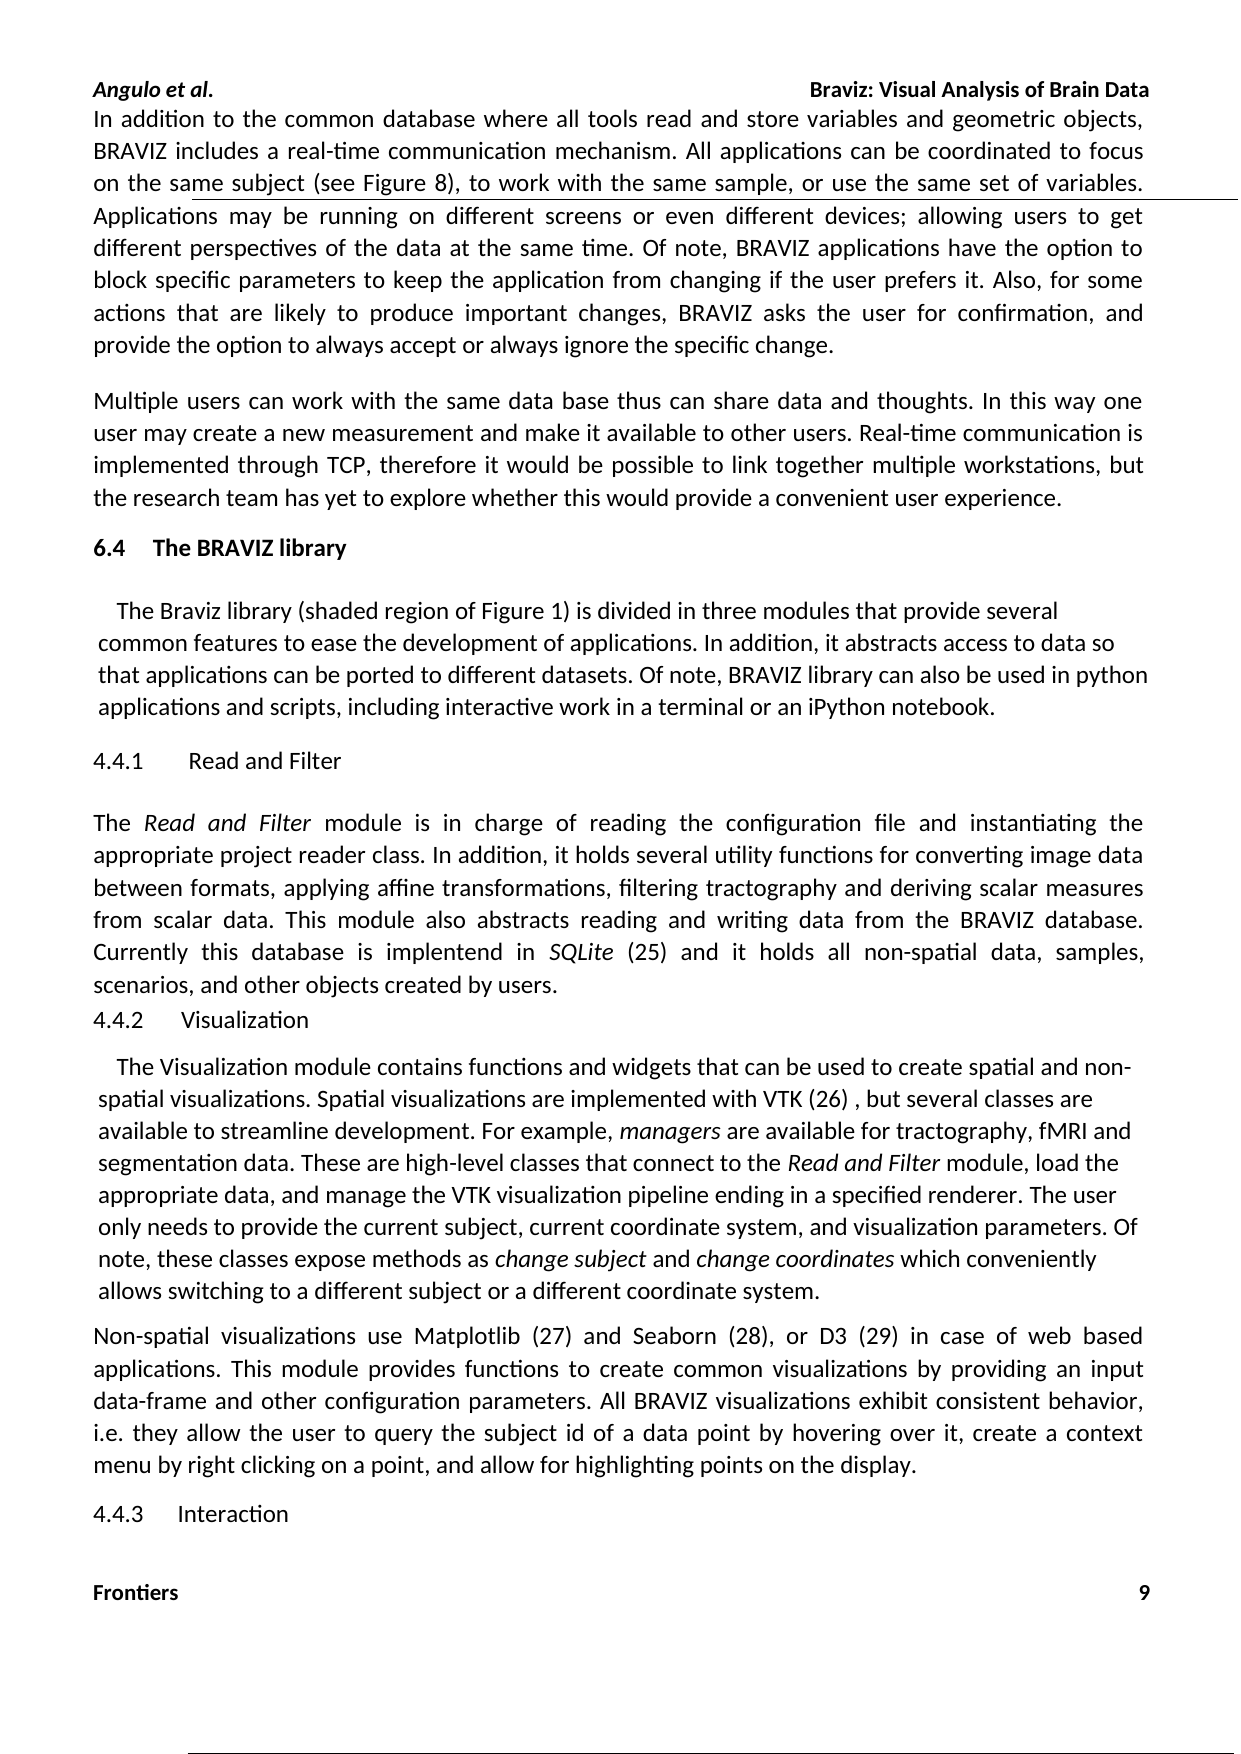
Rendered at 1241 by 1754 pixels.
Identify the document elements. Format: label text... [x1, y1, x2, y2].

text The Read and Filter module is in charge of reading the configuration file and instantiating the appropriate project reader class. In addition, it holds several utility functions for converting image data between formats, applying affine transformations, filtering tractography and deriving scalar measures from scalar data. This module also abstracts reading and writing data from the BRAVIZ database. Currently this database is implentend in SQLite (25) and it holds all non-spatial data, samples, scenarios, and other objects created by users. [93, 807, 1145, 999]
text The Braviz library (shaded region of Figure 1) is divided in three modules that provide several common features to ease the development of applications. In addition, it abstracts access to data so that applications can be ported to different datasets. Of note, BRAVIZ library can also be used in python applications and scripts, including interactive work in a terminal or an iPython notebook. [98, 595, 1150, 721]
text 4.4.1 Read and Filter [93, 745, 1150, 776]
text 4.4.2 Visualization [93, 1004, 1150, 1035]
text The Visualization module contains functions and widgets that can be used to create spatial and non-spatial visualizations. Spatial visualizations are implemented with VTK (26) , but several classes are available to streamline development. For example, managers are available for tractography, fMRI and segmentation data. These are high-level classes that connect to the Read and Filter module, load the appropriate data, and manage the VTK visualization pipeline ending in a specified renderer. The user only needs to provide the current subject, current coordinate system, and visualization parameters. Of note, these classes expose methods as change subject and change coordinates which conveniently allows switching to a different subject or a different coordinate system. [98, 1051, 1150, 1306]
text 4.4.3 Interaction [93, 1498, 1150, 1529]
subtitle The BRAVIZ library [93, 532, 1150, 563]
text Non-spatial visualizations use Matplotlib (27) and Seaborn (28), or D3 (29) in case of web based applications. This module provides functions to create common visualizations by providing an input data-frame and other configuration parameters. All BRAVIZ visualizations exhibit consistent behavior, i.e. they allow the user to query the subject id of a data point by hovering over it, create a context menu by right clicking on a point, and allow for highlighting points on the display. [93, 1320, 1145, 1480]
text Multiple users can work with the same data base thus can share data and thoughts. In this way one user may create a new measurement and make it available to other users. Real-time communication is implemented through TCP, therefore it would be possible to link together multiple workstations, but the research team has yet to explore whether this would provide a convenient user experience. [93, 385, 1145, 512]
text In addition to the common database where all tools read and store variables and geometric objects, BRAVIZ includes a real-time communication mechanism. All applications can be coordinated to focus on the same subject (see Figure 8), to work with the same sample, or use the same set of variables. Applications may be running on different screens or even different devices; allowing users to get different perspectives of the data at the same time. Of note, BRAVIZ applications have the option to block specific parameters to keep the application from changing if the user prefers it. Also, for some actions that are likely to produce important changes, BRAVIZ asks the user for confirmation, and provide the option to always accept or always ignore the specific change. [93, 103, 1145, 359]
